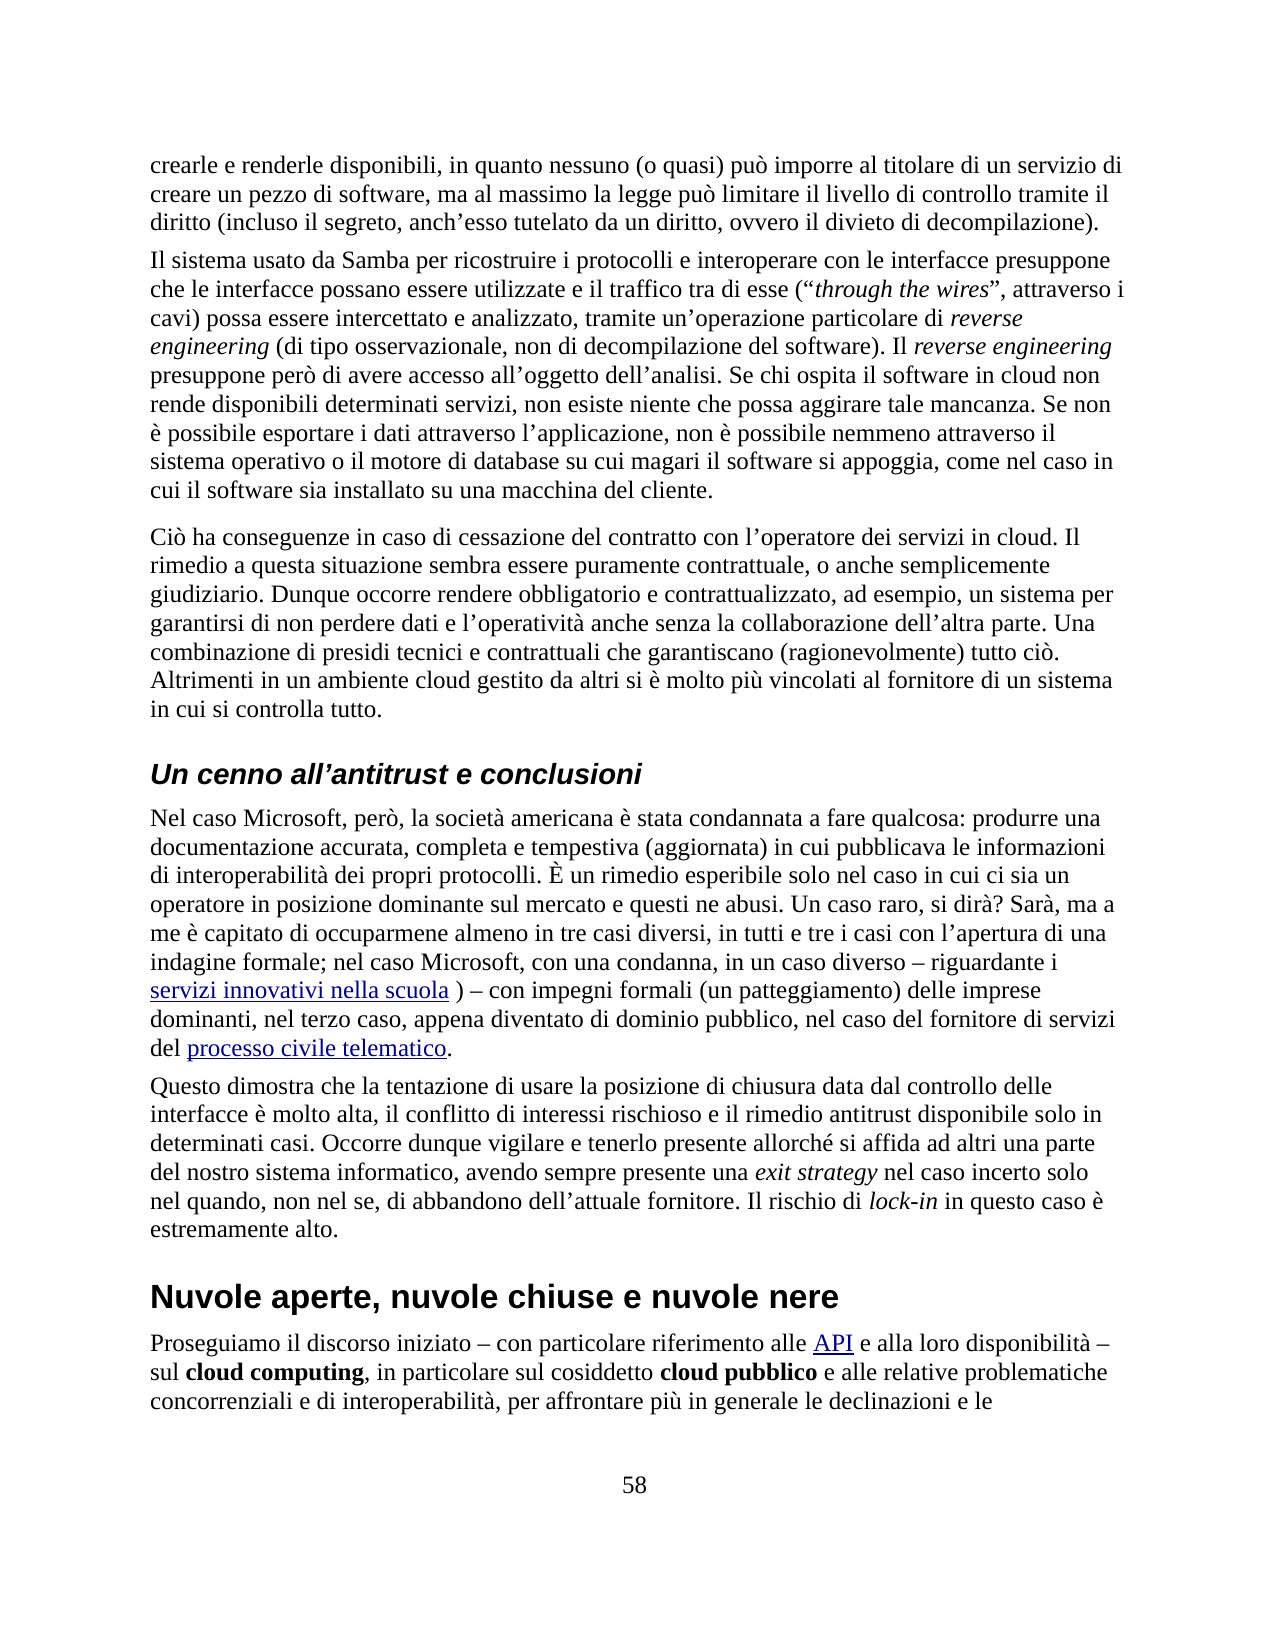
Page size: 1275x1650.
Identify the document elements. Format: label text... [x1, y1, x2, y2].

subtitle Un cenno all’antitrust e conclusioni [150, 757, 1125, 791]
text crearle e renderle disponibili, in quanto nessuno (o quasi) può imporre al titolare di un servizio di creare un pezzo di software, ma al massimo la legge può limitare il livello di controllo tramite il diritto (incluso il segreto, anch’esso tutelato da un diritto, ovvero il divieto di decompilazione). [150, 150, 1125, 236]
text Ciò ha conseguenze in caso di cessazione del contratto con l’operatore dei servizi in cloud. Il rimedio a questa situazione sembra essere puramente contrattuale, o anche semplicemente giudiziario. Dunque occorre rendere obbligatorio e contrattualizzato, ad esempio, un sistema per garantirsi di non perdere dati e l’operatività anche senza la collaborazione dell’altra parte. Una combinazione di presidi tecnici e contrattuali che garantiscano (ragionevolmente) tutto ciò. Altrimenti in un ambiente cloud gestito da altri si è molto più vincolati al fornitore di un sistema in cui si controlla tutto. [150, 522, 1125, 723]
text Questo dimostra che la tentazione di usare la posizione di chiusura data dal controllo delle interfacce è molto alta, il conflitto di interessi rischioso e il rimedio antitrust disponibile solo in determinati casi. Occorre dunque vigilare e tenerlo presente allorché si affida ad altri una parte del nostro sistema informatico, avendo sempre presente una exit strategy nel caso incerto solo nel quando, non nel se, di abbandono dell’attuale fornitore. Il rischio di lock-in in questo caso è estremamente alto. [150, 1071, 1125, 1243]
text Proseguiamo il discorso iniziato – con particolare riferimento alle API e alla loro disponibilità – sul cloud computing, in particolare sul cosiddetto cloud pubblico e alle relative problematiche concorrenziali e di interoperabilità, per affrontare più in generale le declinazioni e le [150, 1328, 1125, 1415]
text Nel caso Microsoft, però, la società americana è stata condannata a fare qualcosa: produrre una documentazione accurata, completa e tempestiva (aggiornata) in cui pubblicava le informazioni di interoperabilità dei propri protocolli. È un rimedio esperibile solo nel caso in cui ci sia un operatore in posizione dominante sul mercato e questi ne abusi. Un caso raro, si dirà? Sarà, ma a me è capitato di occuparmene almeno in tre casi diversi, in tutti e tre i casi con l’apertura di una indagine formale; nel caso Microsoft, con una condanna, in un caso diverso – riguardante i servizi innovativi nella scuola ) – con impegni formali (un patteggiamento) delle imprese dominanti, nel terzo caso, appena diventato di dominio pubblico, nel caso del fornitore di servizi del processo civile telematico. [150, 803, 1125, 1062]
subtitle Nuvole aperte, nuvole chiuse e nuvole nere [150, 1277, 1125, 1316]
text Il sistema usato da Samba per ricostruire i protocolli e interoperare con le interfacce presuppone che le interfacce possano essere utilizzate e il traffico tra di esse (“through the wires”, attraverso i cavi) possa essere intercettato e analizzato, tramite un’operazione particolare di reverse engineering (di tipo osservazionale, non di decompilazione del software). Il reverse engineering presuppone però di avere accesso all’oggetto dell’analisi. Se chi ospita il software in cloud non rende disponibili determinati servizi, non esiste niente che possa aggirare tale mancanza. Se non è possibile esportare i dati attraverso l’applicazione, non è possibile nemmeno attraverso il sistema operativo o il motore di database su cui magari il software si appoggia, come nel caso in cui il software sia installato su una macchina del cliente. [150, 245, 1125, 504]
